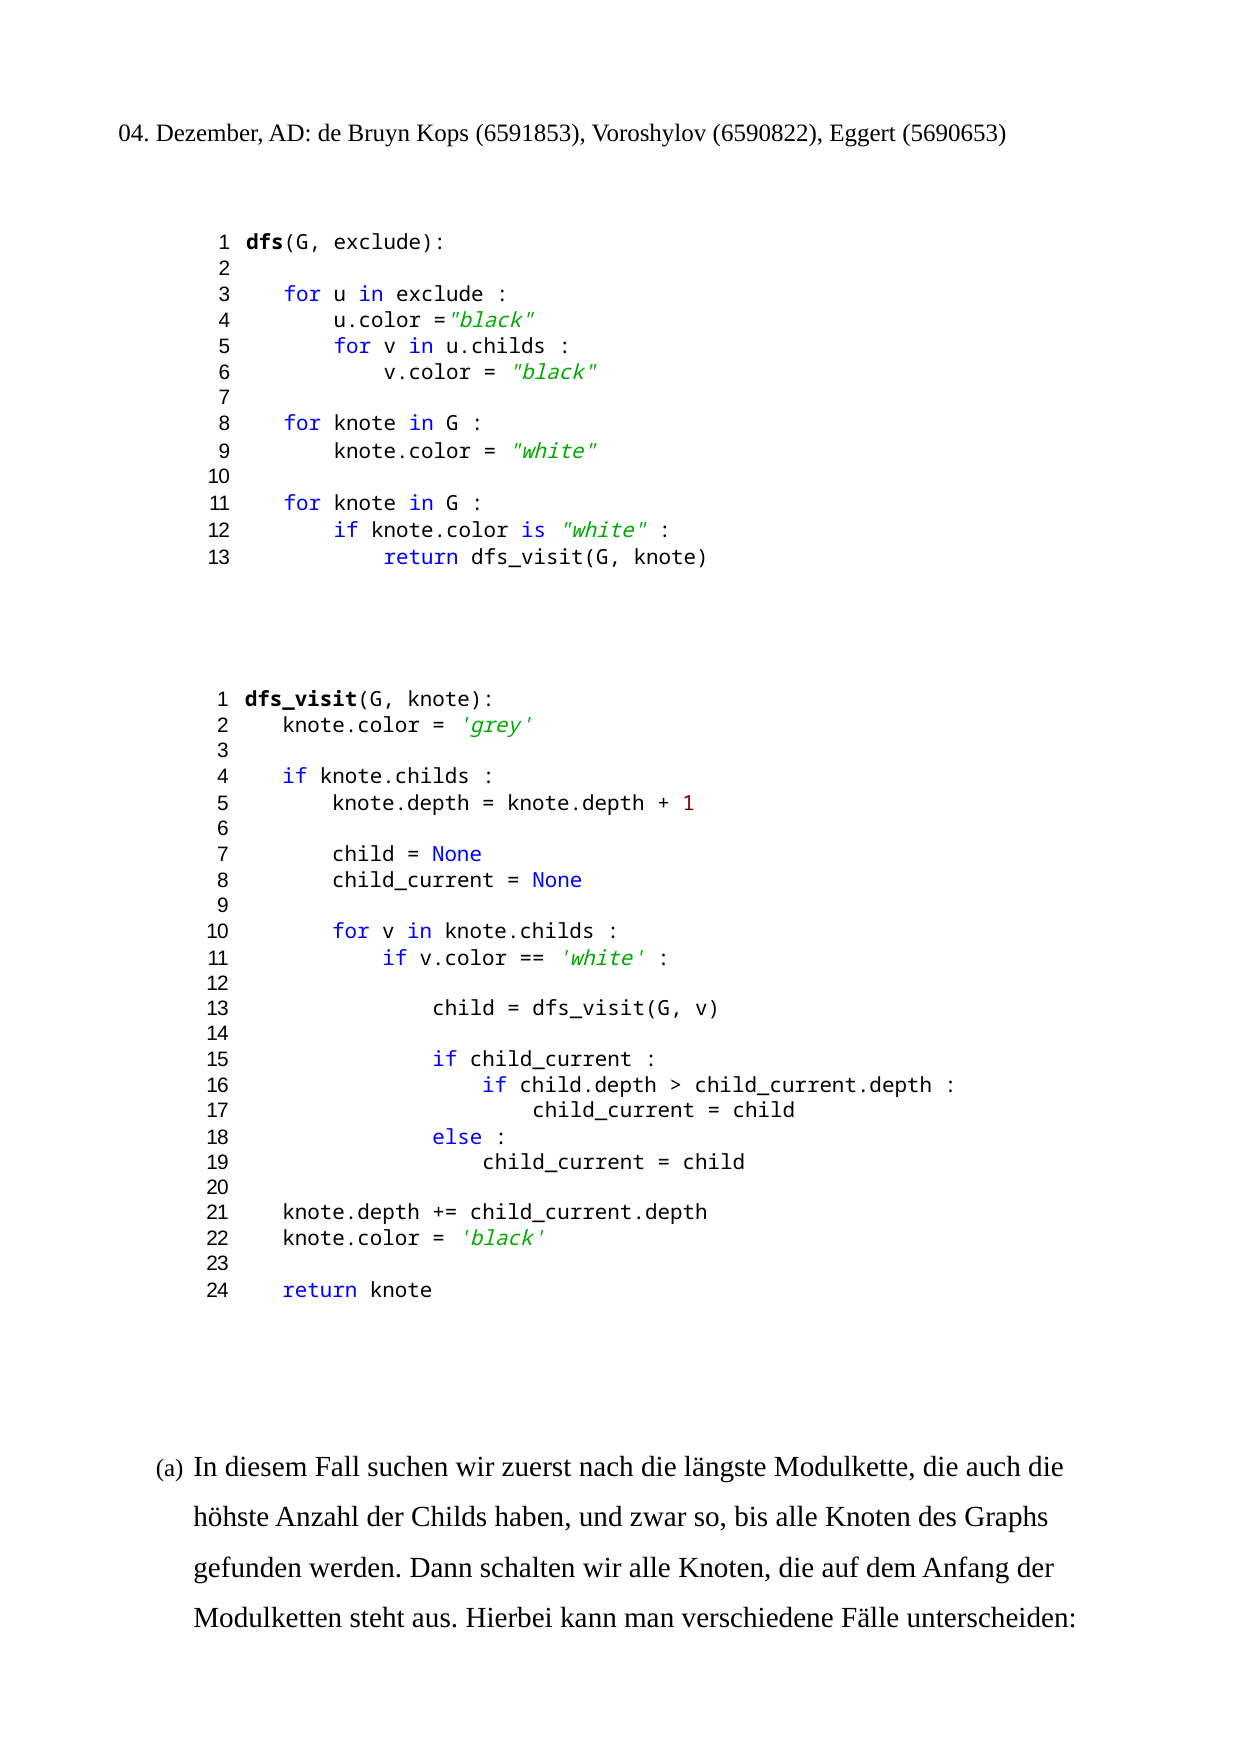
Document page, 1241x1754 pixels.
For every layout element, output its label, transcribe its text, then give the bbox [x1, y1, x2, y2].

list In diesem Fall suchen wir zuerst nach die längste Modulkette, die auch die höhste Anzahl der Childs haben, und zwar so, bis alle Knoten des Graphs gefunden werden. Dann schalten wir alle Knoten, die auf dem Anfang der Modulketten steht aus. Hierbei kann man verschiedene Fälle unterscheiden: [156, 1449, 1122, 1634]
